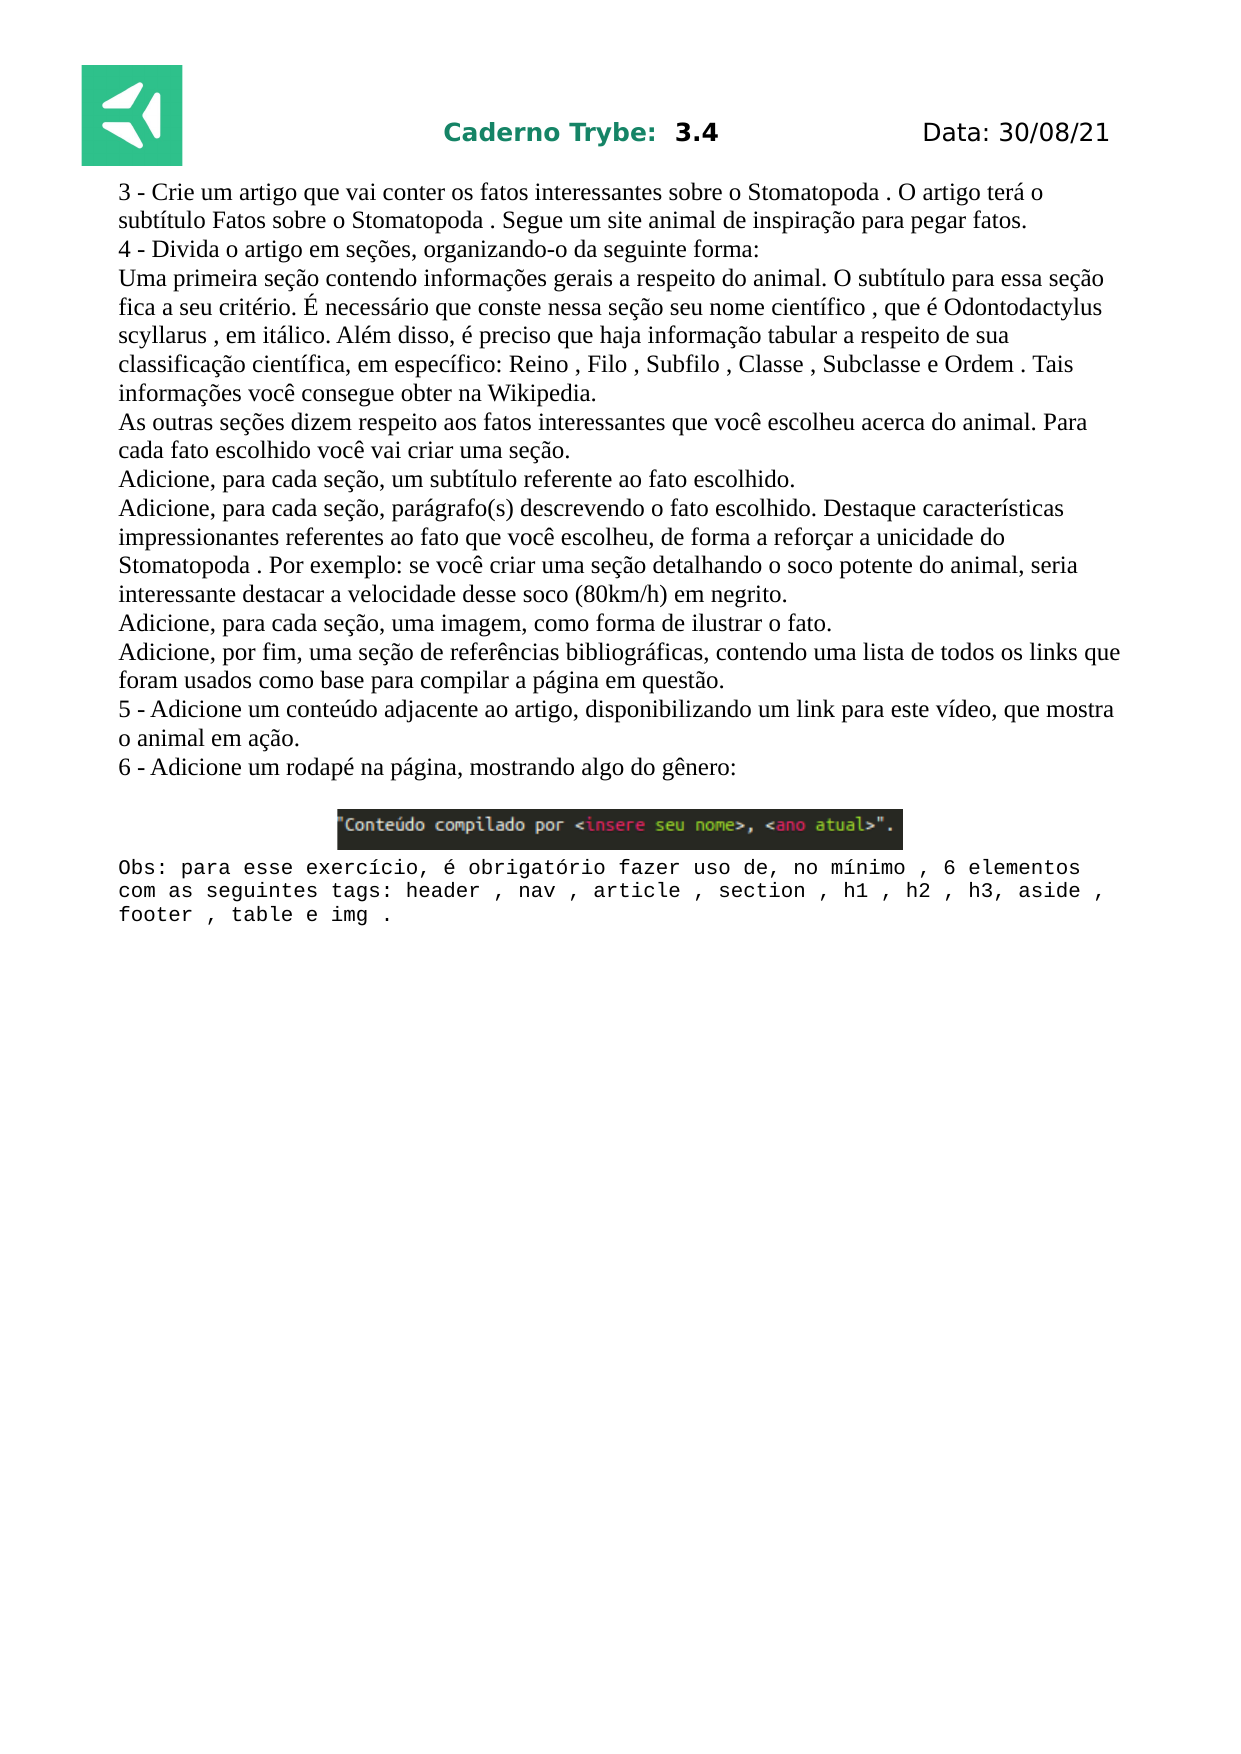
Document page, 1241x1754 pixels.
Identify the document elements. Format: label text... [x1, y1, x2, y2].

text 5 - Adicione um conteúdo adjacente ao artigo, disponibilizando um link para este vídeo, que mostra o animal em ação. [118, 694, 1122, 752]
text Adicione, para cada seção, um subtítulo referente ao fato escolhido. [118, 464, 1122, 493]
text Uma primeira seção contendo informações gerais a respeito do animal. O subtítulo para essa seção fica a seu critério. É necessário que conste nessa seção seu nome científico , que é Odontodactylus scyllarus , em itálico. Além disso, é preciso que haja informação tabular a respeito de sua classificação científica, em específico: Reino , Filo , Subfilo , Classe , Subclasse e Ordem . Tais informações você consegue obter na Wikipedia. [118, 263, 1122, 407]
picture [81, 65, 183, 166]
text Adicione, para cada seção, uma imagem, como forma de ilustrar o fato. [118, 608, 1122, 637]
text 4 - Divida o artigo em seções, organizando-o da seguinte forma: [118, 234, 1122, 263]
text As outras seções dizem respeito aos fatos interessantes que você escolheu acerca do animal. Para cada fato escolhido você vai criar uma seção. [118, 407, 1122, 464]
text Adicione, para cada seção, parágrafo(s) descrevendo o fato escolhido. Destaque características impressionantes referentes ao fato que você escolheu, de forma a reforçar a unicidade do Stomatopoda . Por exemplo: se você criar uma seção detalhando o soco potente do animal, seria interessante destacar a velocidade desse soco (80km/h) em negrito. [118, 493, 1122, 608]
picture [337, 809, 903, 850]
text Obs: para esse exercício, é obrigatório fazer uso de, no mínimo , 6 elementos com as seguintes tags: header , nav , article , section , h1 , h2 , h3, aside , footer , table e img . [118, 857, 1122, 928]
text Adicione, por fim, uma seção de referências bibliográficas, contendo uma lista de todos os links que foram usados como base para compilar a página em questão. [118, 637, 1122, 694]
text 3 - Crie um artigo que vai conter os fatos interessantes sobre o Stomatopoda . O artigo terá o subtítulo Fatos sobre o Stomatopoda . Segue um site animal de inspiração para pegar fatos. [118, 177, 1122, 234]
text 6 - Adicione um rodapé na página, mostrando algo do gênero: [118, 752, 1122, 781]
